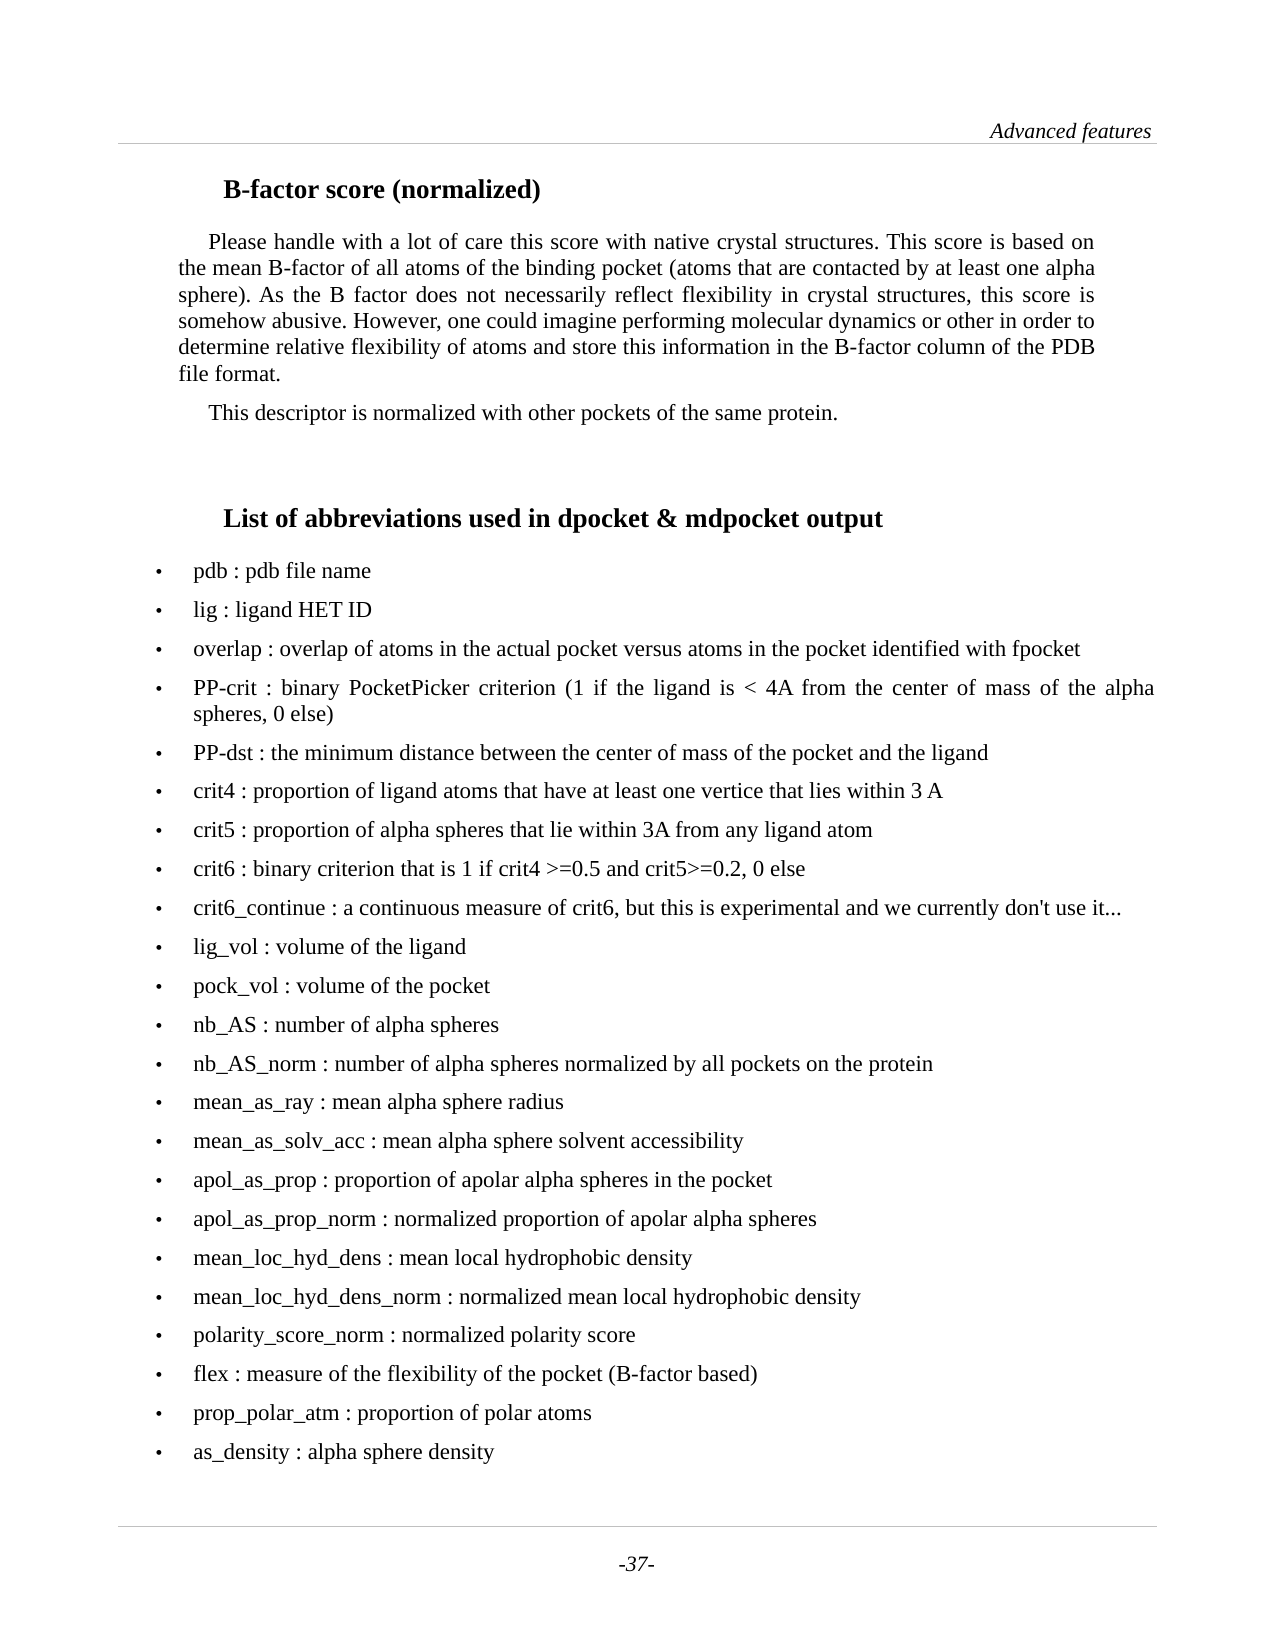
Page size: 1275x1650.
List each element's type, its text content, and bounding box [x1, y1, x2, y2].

list prop_polar_atm : proportion of polar atoms [156, 1399, 1157, 1426]
list crit6_continue : a continuous measure of crit6, but this is experimental and we currently don't use it... [156, 894, 1157, 921]
list mean_loc_hyd_dens_norm : normalized mean local hydrophobic density [156, 1283, 1157, 1309]
list mean_loc_hyd_dens : mean local hydrophobic density [156, 1244, 1157, 1270]
text This descriptor is normalized with other pockets of the same protein. [178, 399, 1097, 425]
subtitle B-factor score (normalized) [223, 173, 1157, 204]
list pdb : pdb file name [156, 557, 1157, 583]
list mean_as_solv_acc : mean alpha sphere solvent accessibility [156, 1127, 1157, 1154]
list crit4 : proportion of ligand atoms that have at least one vertice that lies within 3 A [156, 778, 1157, 804]
list crit6 : binary criterion that is 1 if crit4 >=0.5 and crit5>=0.2, 0 else [156, 855, 1157, 882]
list apol_as_prop_norm : normalized proportion of apolar alpha spheres [156, 1205, 1157, 1231]
list PP-dst : the minimum distance between the center of mass of the pocket and the ligand [156, 739, 1157, 765]
list lig_vol : volume of the ligand [156, 933, 1157, 959]
list as_density : alpha sphere density [156, 1438, 1157, 1464]
list mean_as_ray : mean alpha sphere radius [156, 1088, 1157, 1115]
list nb_AS : number of alpha spheres [156, 1011, 1157, 1037]
list pock_vol : volume of the pocket [156, 972, 1157, 998]
list apol_as_prop : proportion of apolar alpha spheres in the pocket [156, 1166, 1157, 1192]
list flex : measure of the flexibility of the pocket (B-factor based) [156, 1360, 1157, 1387]
list overlap : overlap of atoms in the actual pocket versus atoms in the pocket identified with fpocket [156, 635, 1157, 661]
list polarity_score_norm : normalized polarity score [156, 1322, 1157, 1348]
list nb_AS_norm : number of alpha spheres normalized by all pockets on the protein [156, 1049, 1157, 1076]
subtitle List of abbreviations used in dpocket & mdpocket output [223, 502, 1157, 533]
text Please handle with a lot of care this score with native crystal structures. This score is based on the mean B-factor of all atoms of the binding pocket (atoms that are contacted by at least one alpha sphere). As the B factor does not necessarily reflect flexibility in crystal structures, this score is somehow abusive. However, one could imagine performing molecular dynamics or other in order to determine relative flexibility of atoms and store this information in the B-factor column of the PDB file format. [178, 228, 1097, 386]
list PP-crit : binary PocketPicker criterion (1 if the ligand is < 4A from the center of mass of the alpha spheres, 0 else) [156, 673, 1157, 726]
list lig : ligand HET ID [156, 596, 1157, 622]
list crit5 : proportion of alpha spheres that lie within 3A from any ligand atom [156, 816, 1157, 843]
